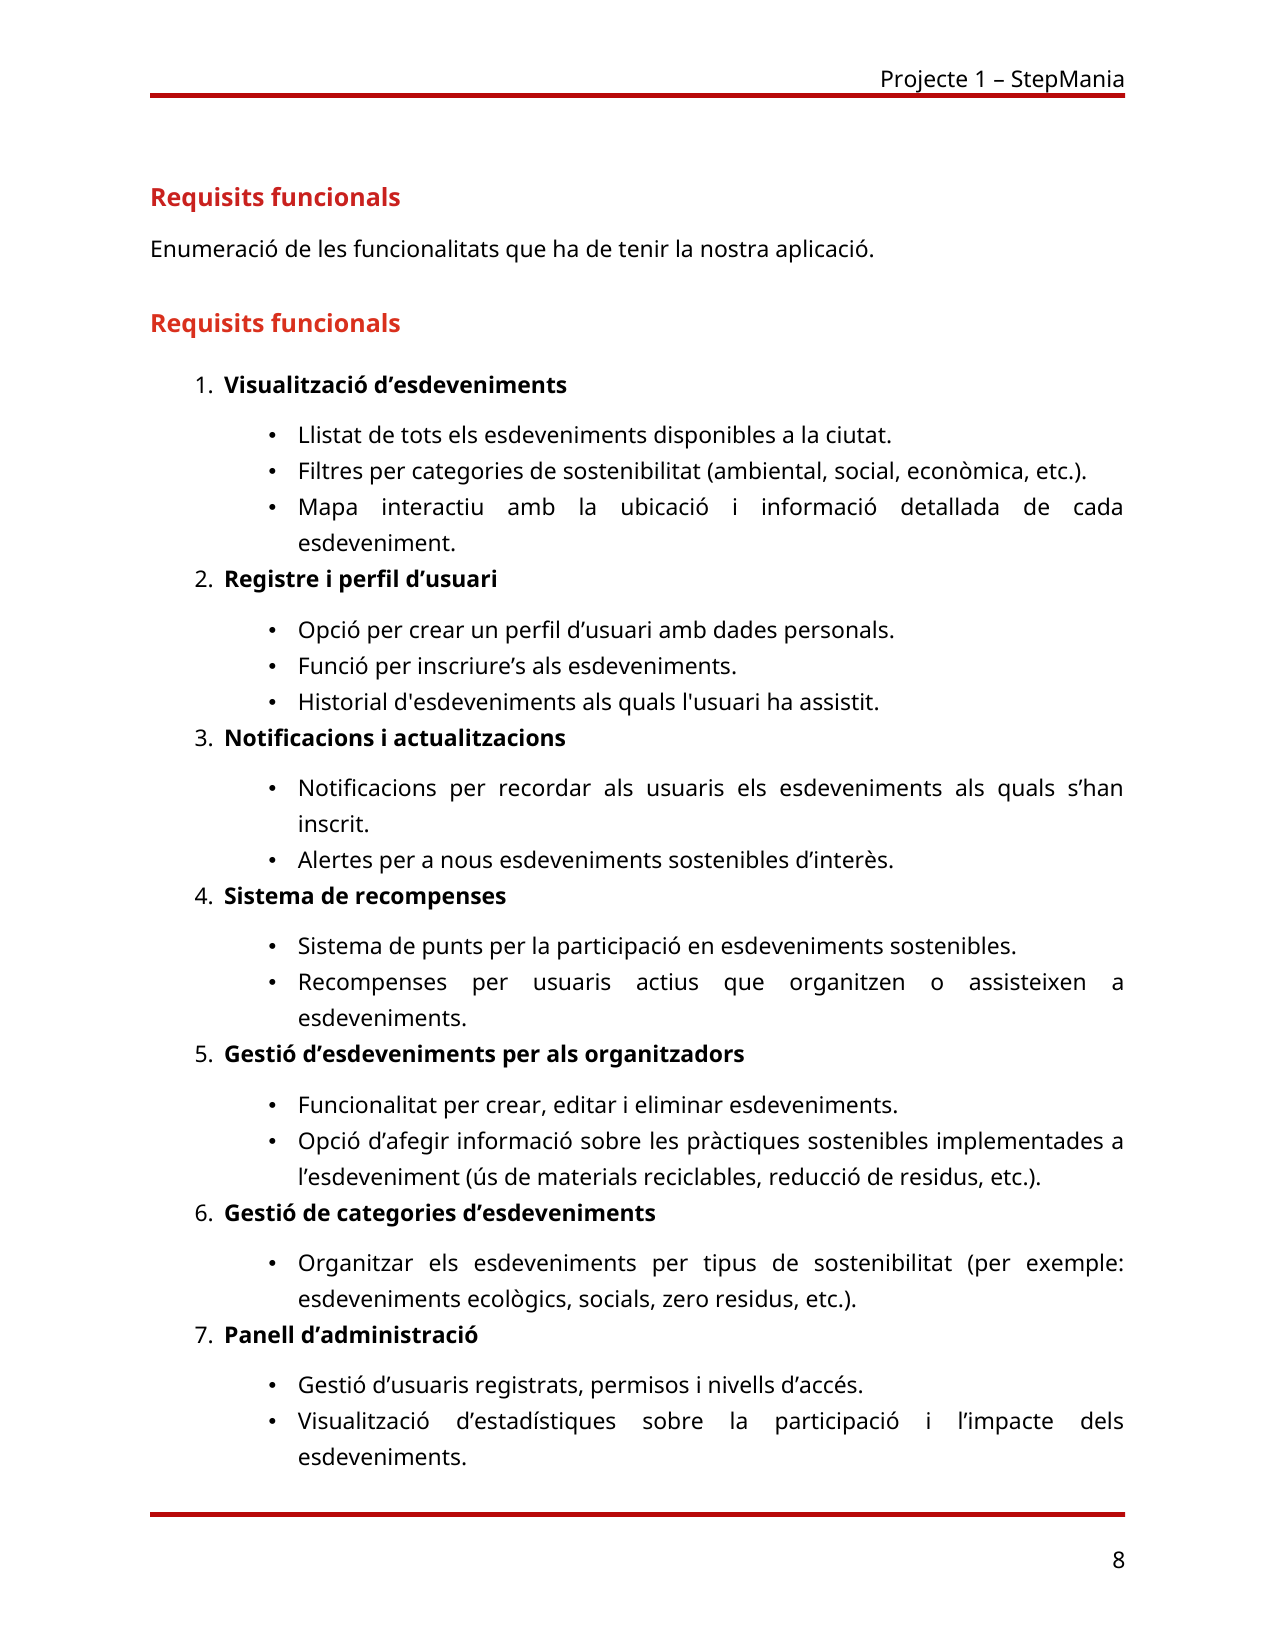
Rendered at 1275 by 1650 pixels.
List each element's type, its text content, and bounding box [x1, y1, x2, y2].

list Recompenses per usuaris actius que organitzen o assisteixen a esdeveniments. [268, 966, 1125, 1033]
subtitle Requisits funcionals [150, 305, 1125, 339]
list Notificacions per recordar als usuaris els esdeveniments als quals s’han inscrit. [268, 772, 1125, 839]
list Sistema de recompenses [194, 880, 1125, 911]
list Filtres per categories de sostenibilitat (ambiental, social, econòmica, etc.). [268, 455, 1125, 487]
list Visualització d’esdeveniments [194, 369, 1125, 400]
list Registre i perfil d’usuari [194, 563, 1125, 594]
list Panell d’administració [194, 1319, 1125, 1350]
list Llistat de tots els esdeveniments disponibles a la ciutat. [268, 419, 1125, 451]
list Alertes per a nous esdeveniments sostenibles d’interès. [268, 844, 1125, 875]
picture [150, 93, 1125, 98]
subtitle Requisits funcionals [150, 179, 1125, 213]
list Organitzar els esdeveniments per tipus de sostenibilitat (per exemple: esdeveniments ecològics, socials, zero residus, etc.). [268, 1247, 1125, 1314]
list Mapa interactiu amb la ubicació i informació detallada de cada esdeveniment. [268, 491, 1125, 558]
list Gestió d’usuaris registrats, permisos i nivells d’accés. [268, 1369, 1125, 1401]
picture [150, 1512, 1125, 1517]
list Gestió de categories d’esdeveniments [194, 1196, 1125, 1228]
list Opció d’afegir informació sobre les pràctiques sostenibles implementades a l’esdeveniment (ús de materials reciclables, reducció de residus, etc.). [268, 1124, 1125, 1192]
list Visualització d’estadístiques sobre la participació i l’impacte dels esdeveniments. [268, 1405, 1125, 1472]
list Funcionalitat per crear, editar i eliminar esdeveniments. [268, 1089, 1125, 1120]
list Notificacions i actualitzacions [194, 721, 1125, 753]
list Gestió d’esdeveniments per als organitzadors [194, 1038, 1125, 1069]
list Funció per inscriure’s als esdeveniments. [268, 649, 1125, 681]
list Sistema de punts per la participació en esdeveniments sostenibles. [268, 930, 1125, 962]
list Opció per crear un perfil d’usuari amb dades personals. [268, 614, 1125, 645]
text Enumeració de les funcionalitats que ha de tenir la nostra aplicació. [150, 233, 1125, 265]
list Historial d'esdeveniments als quals l'usuari ha assistit. [268, 686, 1125, 717]
